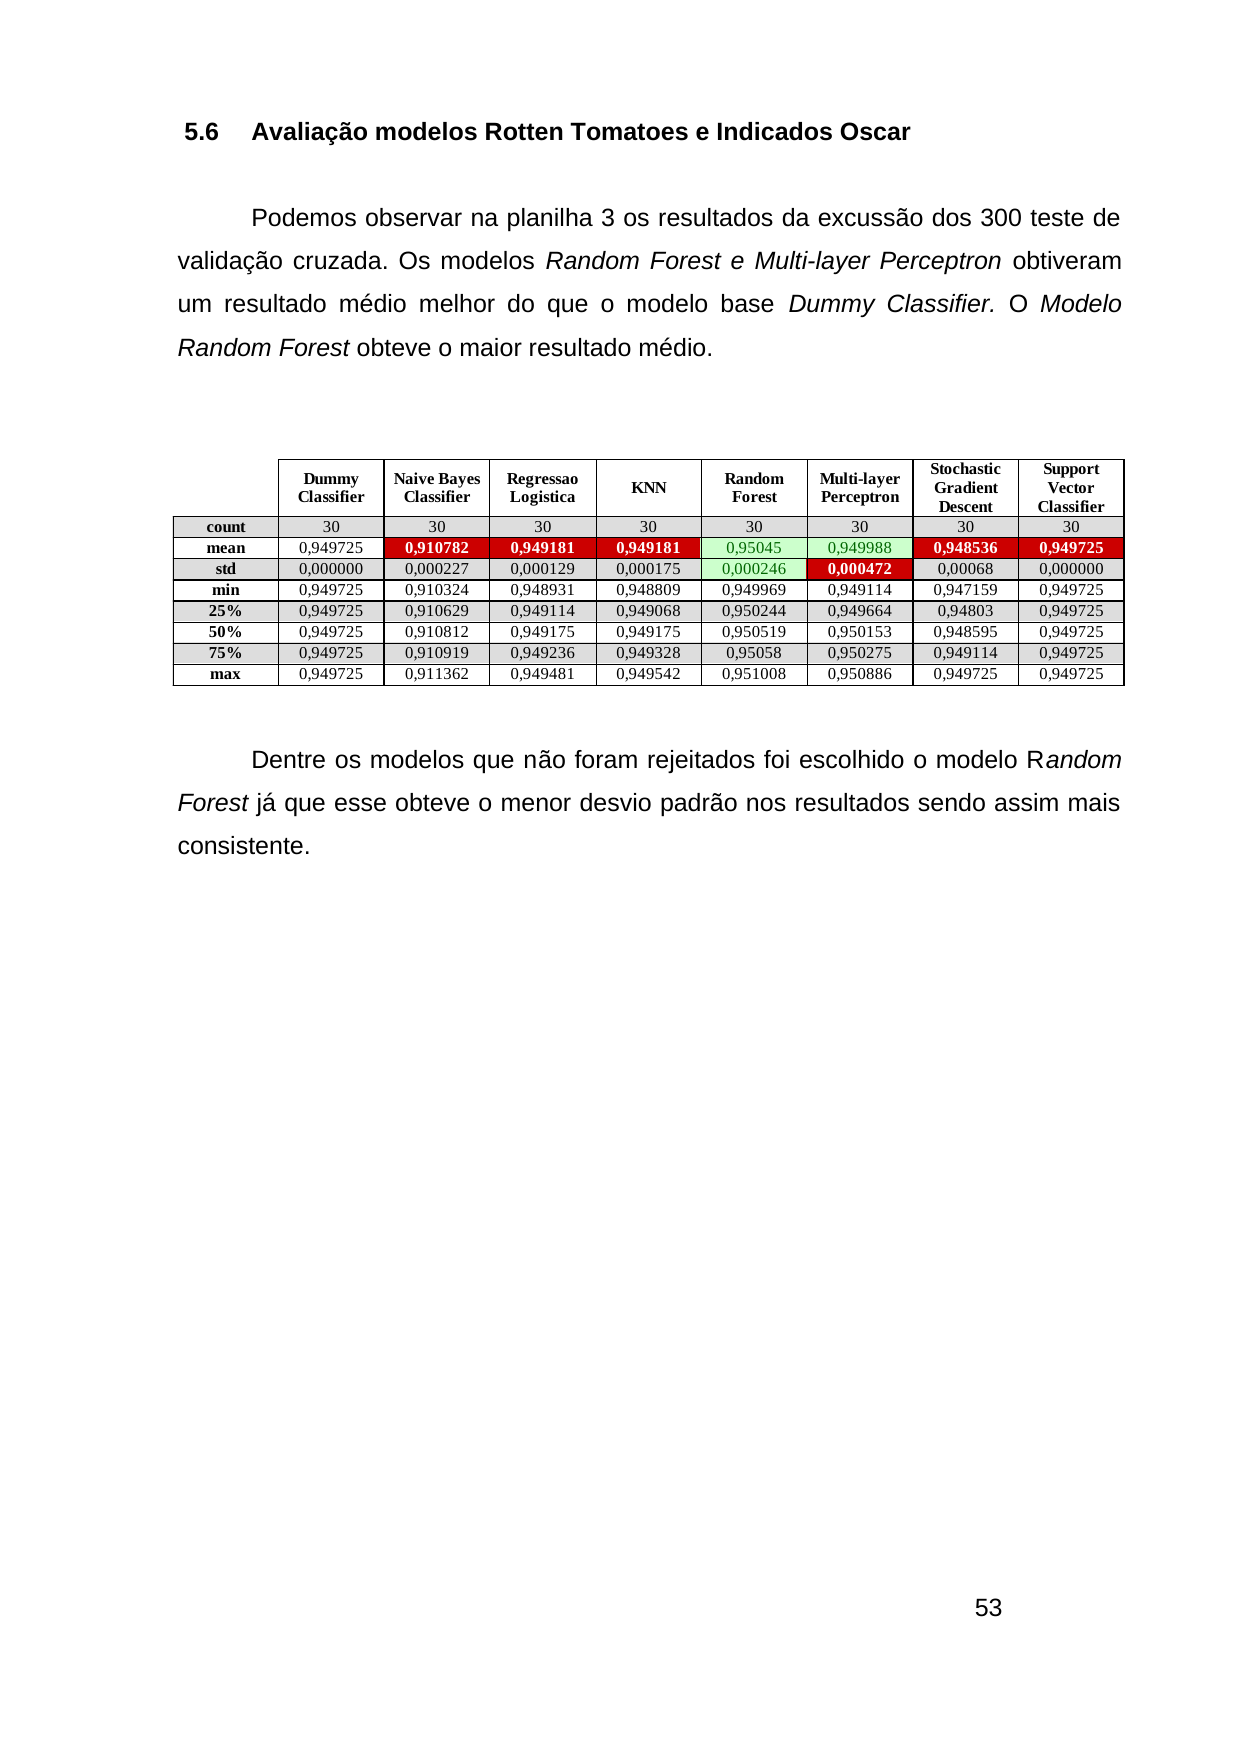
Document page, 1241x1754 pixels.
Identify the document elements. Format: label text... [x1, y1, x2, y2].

subtitle Avaliação modelos Rotten Tomatoes e Indicados Oscar [177, 117, 1122, 146]
text Dentre os modelos que não foram rejeitados foi escolhido o modelo Random Forest já que esse obteve o menor desvio padrão nos resultados sendo assim mais consistente. [177, 744, 1122, 859]
text Podemos observar na planilha 3 os resultados da excussão dos 300 teste de validação cruzada. Os modelos Random Forest e Multi-layer Perceptron obtiveram um resultado médio melhor do que o modelo base Dummy Classifier. O Modelo Random Forest obteve o maior resultado médio. [177, 203, 1122, 361]
